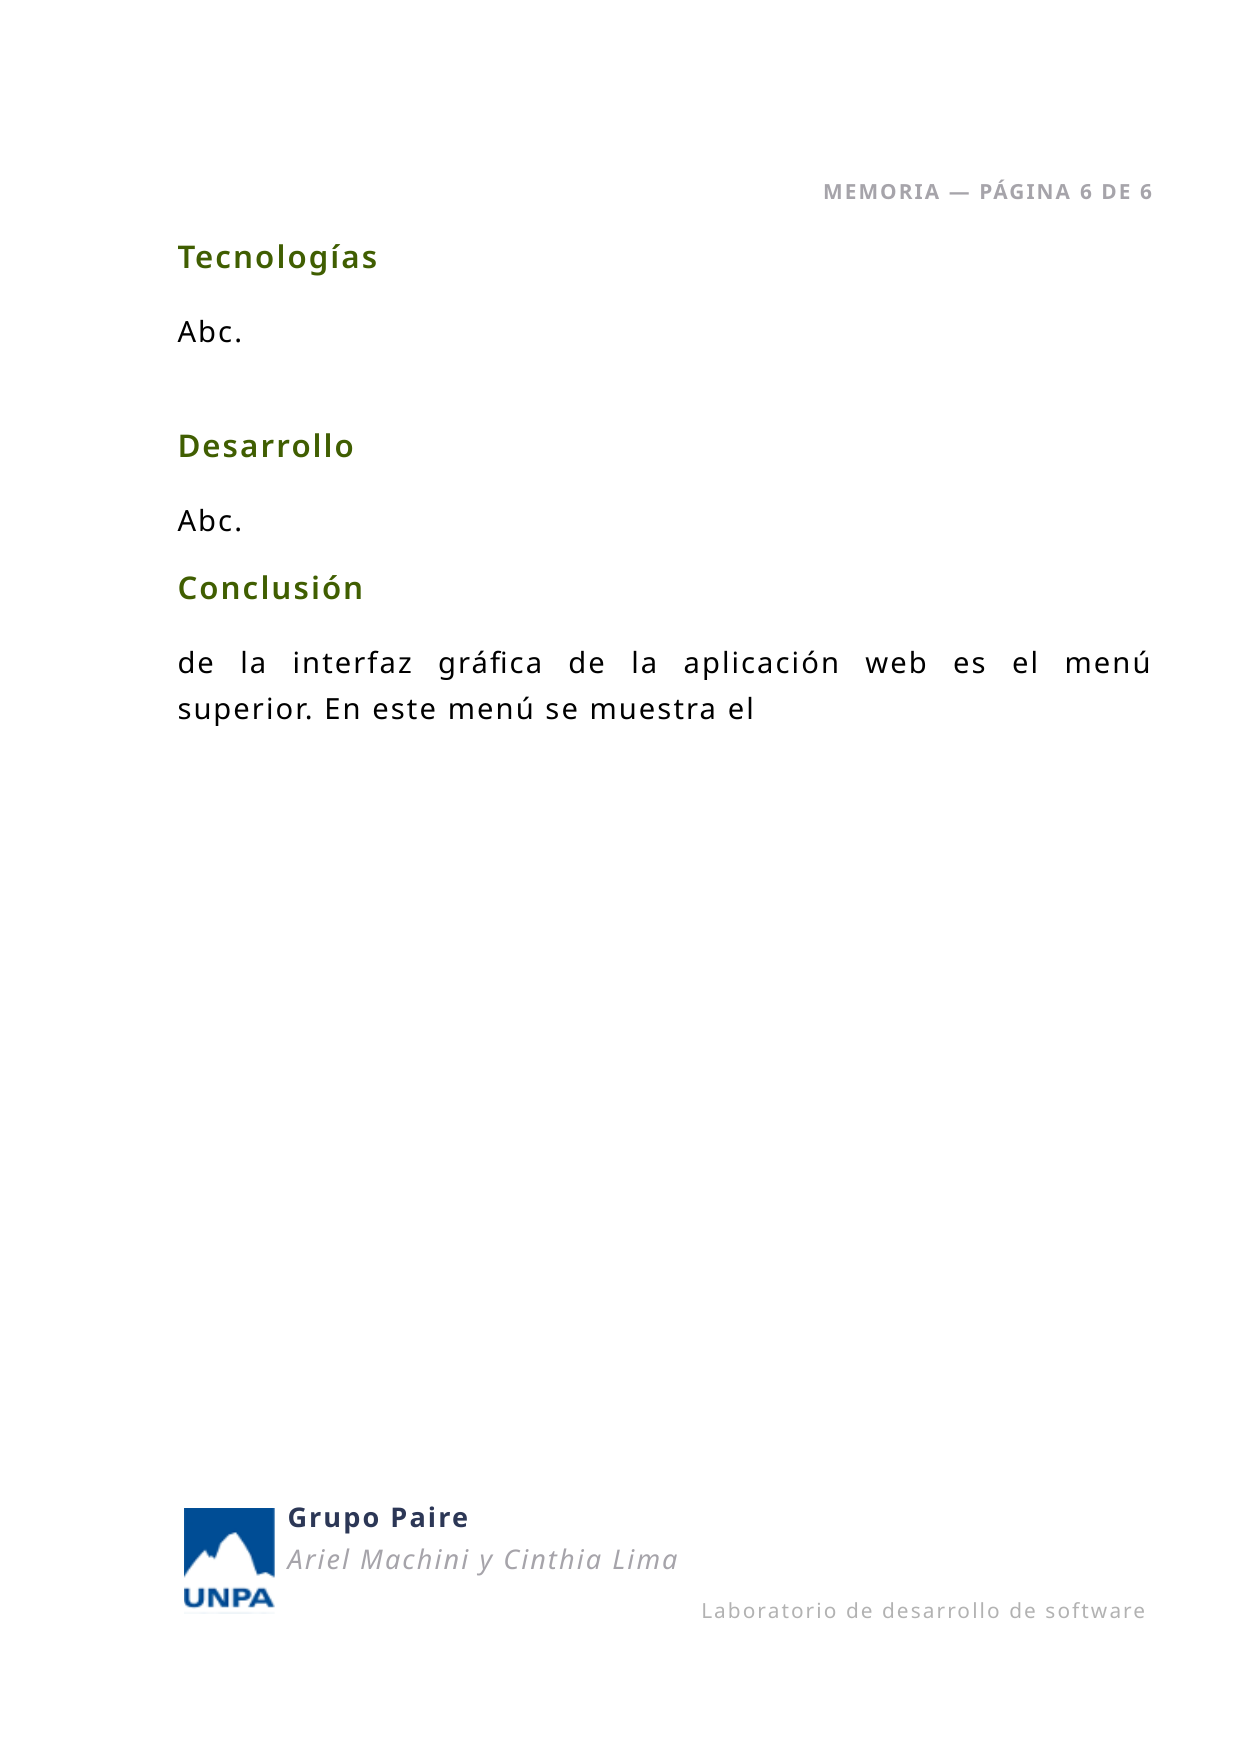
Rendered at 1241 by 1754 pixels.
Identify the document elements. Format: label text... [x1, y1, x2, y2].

text de la interfaz gráfica de la aplicación web es el menú superior. En este menú se muestra el [177, 643, 1152, 728]
text Abc. [177, 500, 1152, 539]
text Abc. [177, 311, 1152, 351]
subtitle Desarrollo [177, 423, 1152, 466]
subtitle Tecnologías [177, 235, 1152, 278]
picture [184, 1508, 275, 1614]
subtitle Conclusión [177, 566, 1152, 609]
